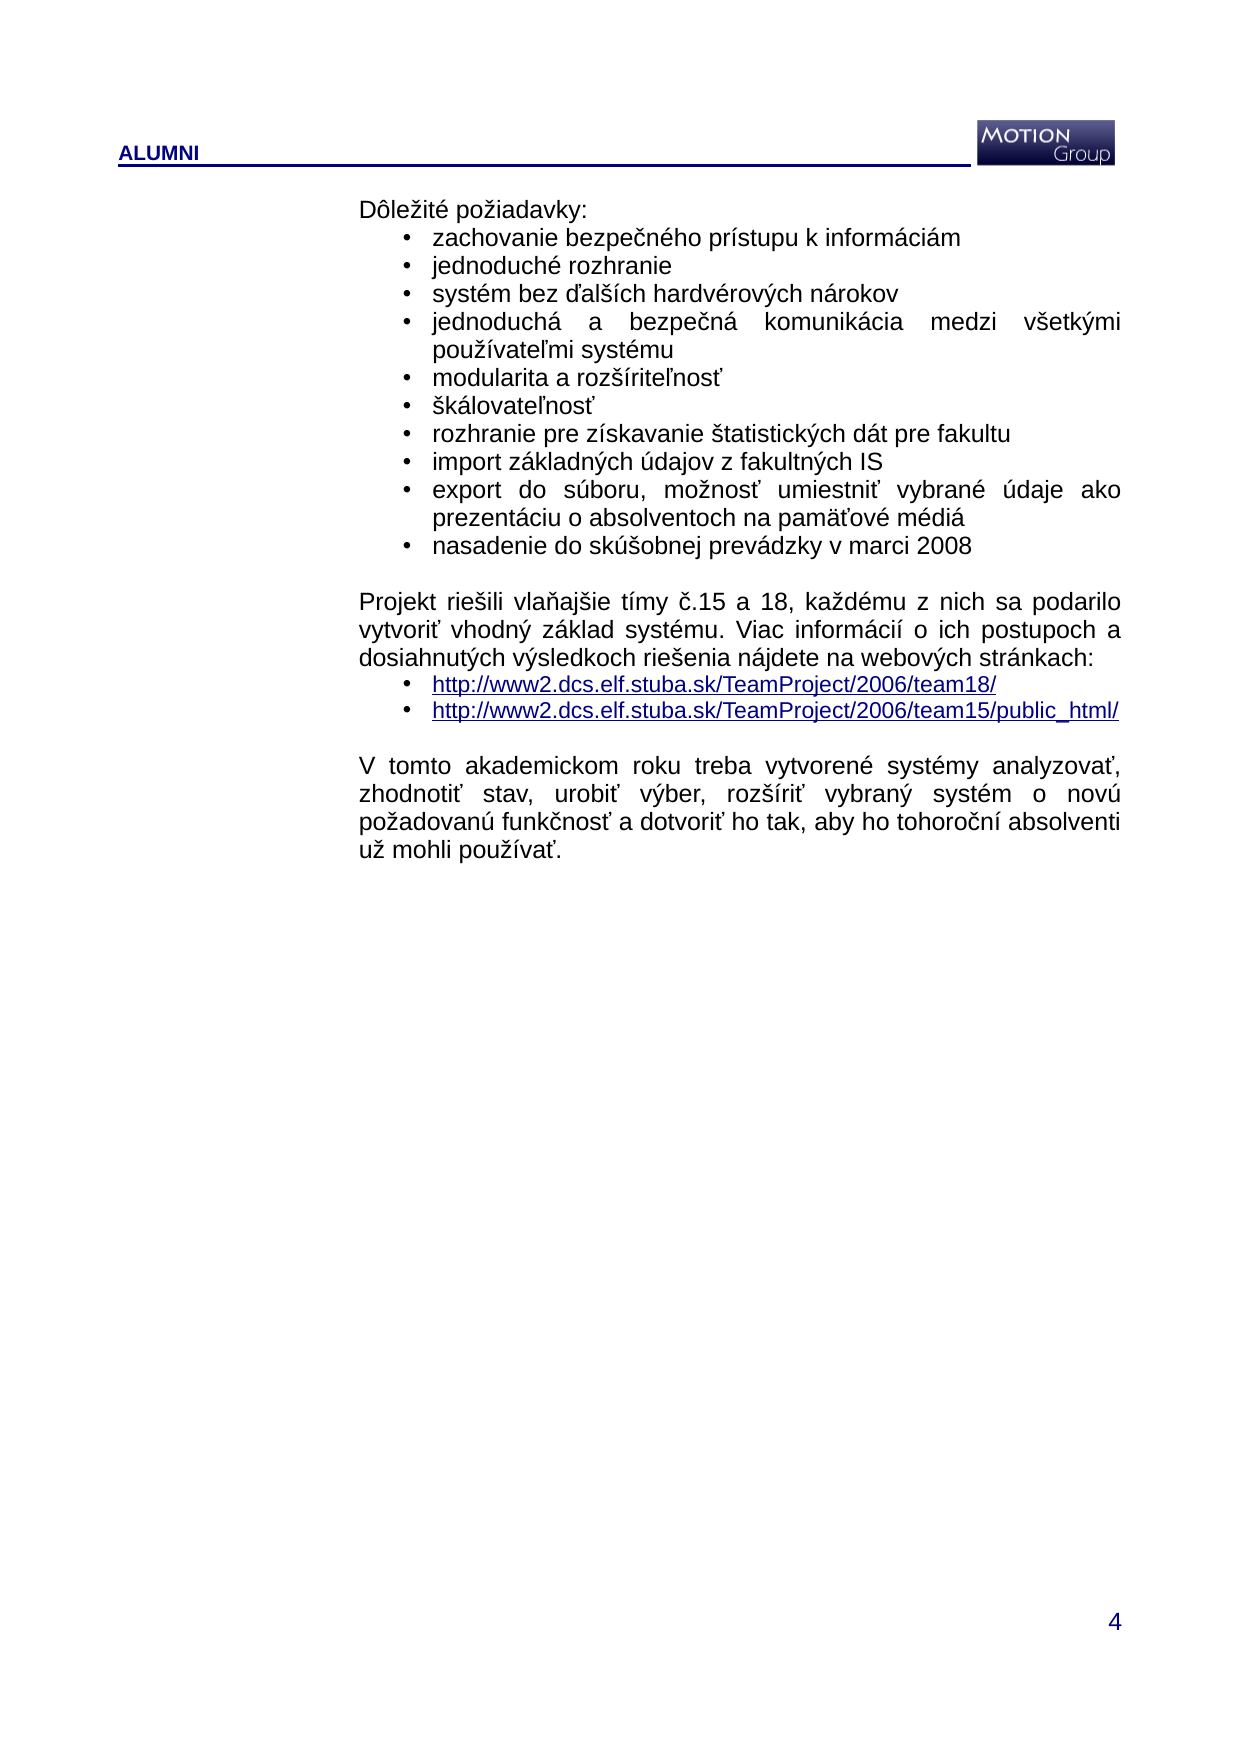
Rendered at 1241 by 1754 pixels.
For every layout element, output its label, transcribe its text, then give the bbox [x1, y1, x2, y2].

list export do súboru, možnosť umiestniť vybrané údaje ako prezentáciu o absolventoch na pamäťové médiá [403, 476, 1122, 532]
list jednoduchá a bezpečná komunikácia medzi všetkými používateľmi systému [403, 308, 1122, 364]
list systém bez ďalších hardvérových nárokov [403, 280, 1122, 308]
list nasadenie do skúšobnej prevádzky v marci 2008 [403, 532, 1122, 560]
list škálovateľnosť [403, 392, 1122, 420]
list import základných údajov z fakultných IS [403, 448, 1122, 476]
text Dôležité požiadavky: [358, 196, 1122, 224]
list rozhranie pre získavanie štatistických dát pre fakultu [403, 420, 1122, 448]
list jednoduché rozhranie [403, 252, 1122, 280]
list http://www2.dcs.elf.stuba.sk/TeamProject/2006/team15/public_html/ [403, 698, 1122, 724]
text Projekt riešili vlaňajšie tímy č.15 a 18, každému z nich sa podarilo vytvoriť vhodný základ systému. Viac informácií o ich postupoch a dosiahnutých výsledkoch riešenia nájdete na webových stránkach: [358, 588, 1122, 672]
list http://www2.dcs.elf.stuba.sk/TeamProject/2006/team18/ [403, 672, 1122, 698]
list modularita a rozšíriteľnosť [403, 364, 1122, 392]
list zachovanie bezpečného prístupu k informáciám [403, 224, 1122, 252]
picture [971, 112, 1122, 172]
text V tomto akademickom roku treba vytvorené systémy analyzovať, zhodnotiť stav, urobiť výber, rozšíriť vybraný systém o novú požadovanú funkčnosť a dotvoriť ho tak, aby ho tohoroční absolventi už mohli používať. [358, 752, 1122, 864]
